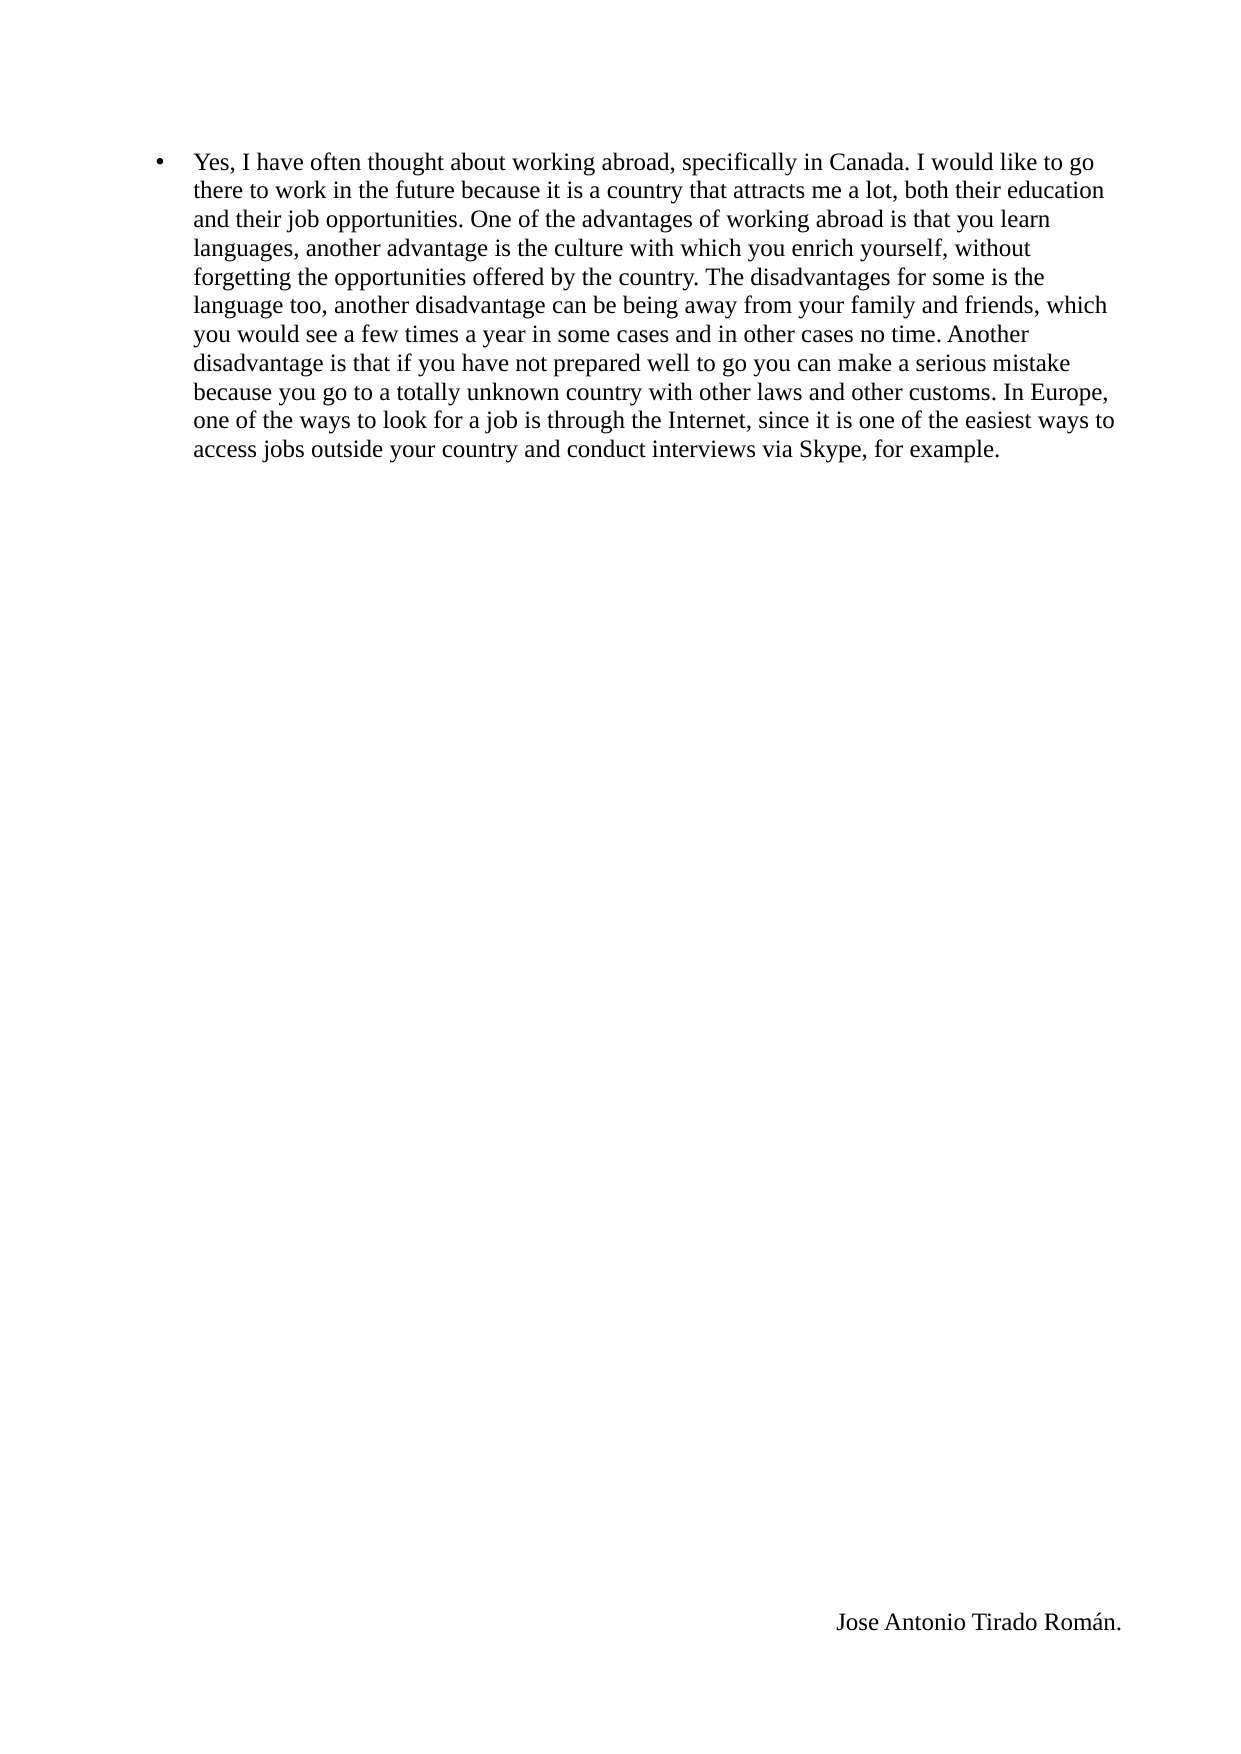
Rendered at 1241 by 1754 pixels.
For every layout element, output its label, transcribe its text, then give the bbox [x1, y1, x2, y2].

list Yes, I have often thought about working abroad, specifically in Canada. I would like to go there to work in the future because it is a country that attracts me a lot, both their education and their job opportunities. One of the advantages of working abroad is that you learn languages, another advantage is the culture with which you enrich yourself, without forgetting the opportunities offered by the country. The disadvantages for some is the language too, another disadvantage can be being away from your family and friends, which you would see a few times a year in some cases and in other cases no time. Another disadvantage is that if you have not prepared well to go you can make a serious mistake because you go to a totally unknown country with other laws and other customs. In Europe, one of the ways to look for a job is through the Internet, since it is one of the easiest ways to access jobs outside your country and conduct interviews via Skype, for example. [156, 147, 1122, 463]
